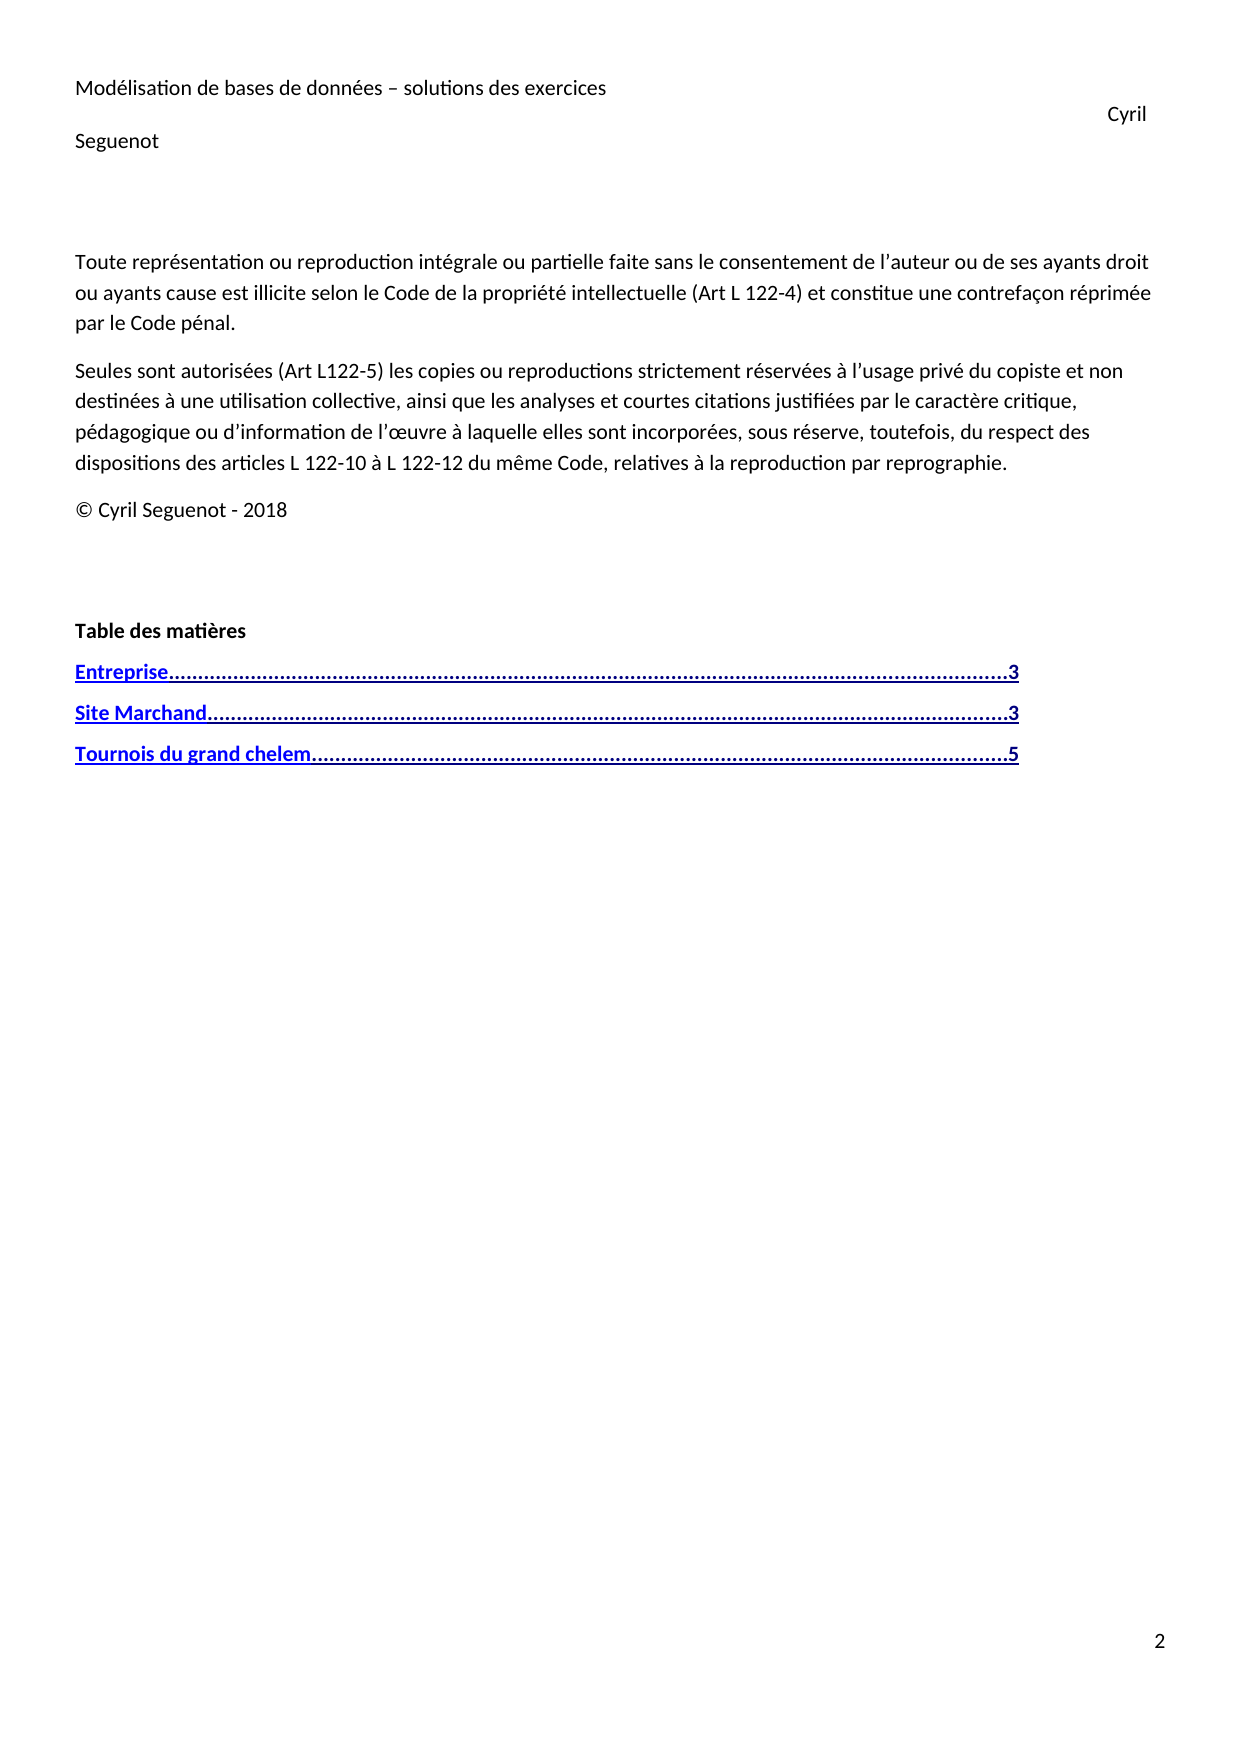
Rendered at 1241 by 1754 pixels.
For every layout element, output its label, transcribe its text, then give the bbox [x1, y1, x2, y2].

text © Cyril Seguenot - 2018 [75, 496, 1165, 523]
text Table des matières [75, 617, 1165, 644]
text Toute représentation ou reproduction intégrale ou partielle faite sans le consentement de l’auteur ou de ses ayants droit ou ayants cause est illicite selon le Code de la propriété intellectuelle (Art L 122-4) et constitue une contrefaçon réprimée par le Code pénal. [75, 248, 1165, 336]
text Tournois du grand chelem 5 [75, 740, 1165, 767]
text Entreprise 3 [75, 658, 1165, 685]
text Site Marchand 3 [75, 699, 1165, 726]
text Seules sont autorisées (Art L122-5) les copies ou reproductions strictement réservées à l’usage privé du copiste et non destinées à une utilisation collective, ainsi que les analyses et courtes citations justifiées par le caractère critique, pédagogique ou d’information de l’œuvre à laquelle elles sont incorporées, sous réserve, toutefois, du respect des dispositions des articles L 122-10 à L 122-12 du même Code, relatives à la reproduction par reprographie. [75, 357, 1165, 475]
